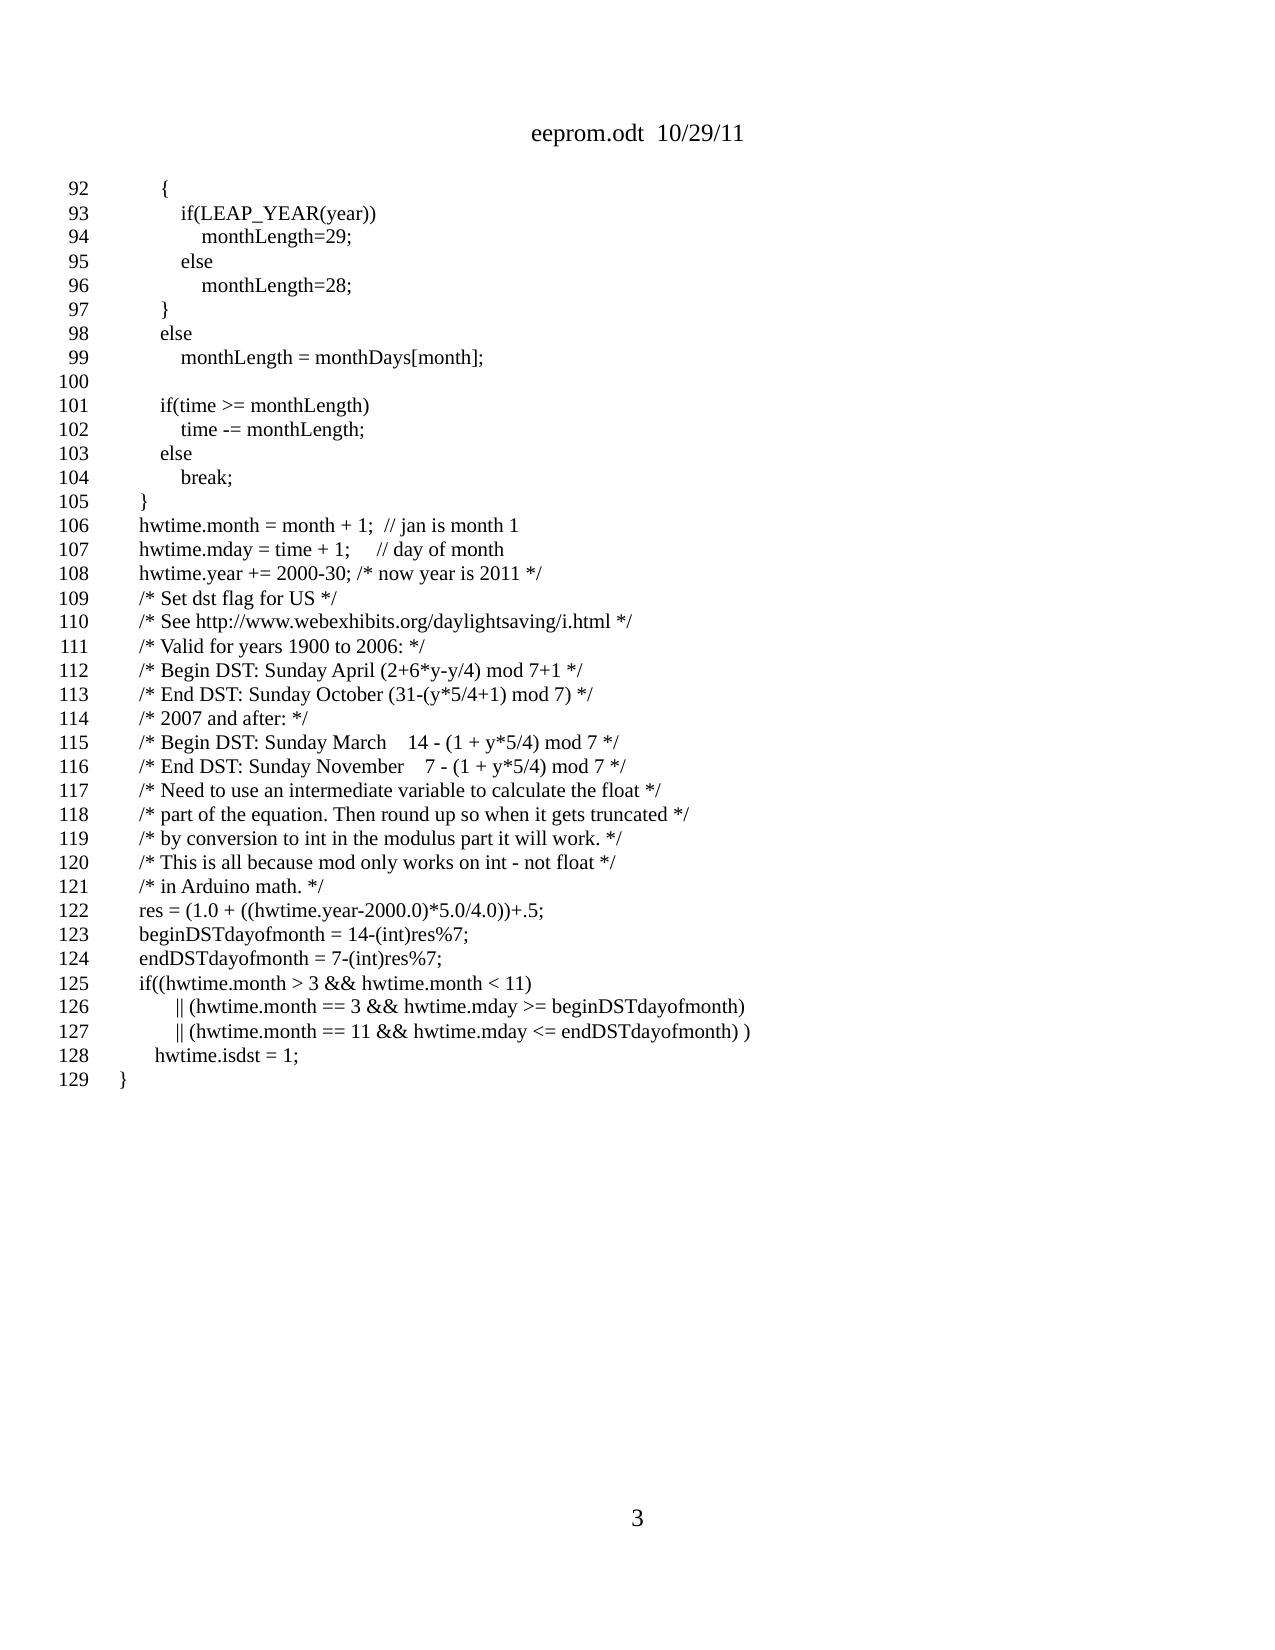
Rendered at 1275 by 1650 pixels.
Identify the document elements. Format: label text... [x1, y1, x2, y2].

text res = (1.0 + ((hwtime.year-2000.0)*5.0/4.0))+.5; [118, 898, 1157, 922]
text else [118, 248, 1157, 273]
text monthLength=29; [118, 224, 1157, 248]
text if((hwtime.month > 3 && hwtime.month < 11) [118, 970, 1157, 994]
text else [118, 321, 1157, 345]
text if(LEAP_YEAR(year)) [118, 200, 1157, 224]
text if(time >= monthLength) [118, 393, 1157, 417]
text time -= monthLength; [118, 417, 1157, 441]
text hwtime.isdst = 1; [118, 1043, 1157, 1067]
text beginDSTdayofmonth = 14-(int)res%7; [118, 922, 1157, 946]
text monthLength=28; [118, 273, 1157, 297]
text hwtime.year += 2000-30; /* now year is 2011 */ [118, 561, 1157, 585]
text /* See http://www.webexhibits.org/daylightsaving/i.html */ [118, 609, 1157, 633]
text } [118, 297, 1157, 321]
text /* in Arduino math. */ [118, 874, 1157, 898]
text /* part of the equation. Then round up so when it gets truncated */ [118, 802, 1157, 826]
text endDSTdayofmonth = 7-(int)res%7; [118, 946, 1157, 970]
text || (hwtime.month == 11 && hwtime.mday <= endDSTdayofmonth) ) [118, 1018, 1157, 1043]
text /* by conversion to int in the modulus part it will work. */ [118, 826, 1157, 850]
text /* Need to use an intermediate variable to calculate the float */ [118, 778, 1157, 802]
text /* Valid for years 1900 to 2006: */ [118, 633, 1157, 658]
text /* This is all because mod only works on int - not float */ [118, 850, 1157, 874]
text /* 2007 and after: */ [118, 706, 1157, 730]
text /* End DST: Sunday October (31-(y*5/4+1) mod 7) */ [118, 682, 1157, 706]
text break; [118, 465, 1157, 489]
text /* End DST: Sunday November 7 - (1 + y*5/4) mod 7 */ [118, 754, 1157, 778]
text /* Begin DST: Sunday April (2+6*y-y/4) mod 7+1 */ [118, 658, 1157, 682]
text hwtime.mday = time + 1; // day of month [118, 537, 1157, 561]
text /* Set dst flag for US */ [118, 585, 1157, 609]
text monthLength = monthDays[month]; [118, 345, 1157, 369]
text || (hwtime.month == 3 && hwtime.mday >= beginDSTdayofmonth) [118, 994, 1157, 1018]
text /* Begin DST: Sunday March 14 - (1 + y*5/4) mod 7 */ [118, 730, 1157, 754]
text { [118, 176, 1157, 200]
text } [118, 1067, 1157, 1091]
text else [118, 441, 1157, 465]
text } [118, 489, 1157, 513]
text hwtime.month = month + 1; // jan is month 1 [118, 513, 1157, 537]
